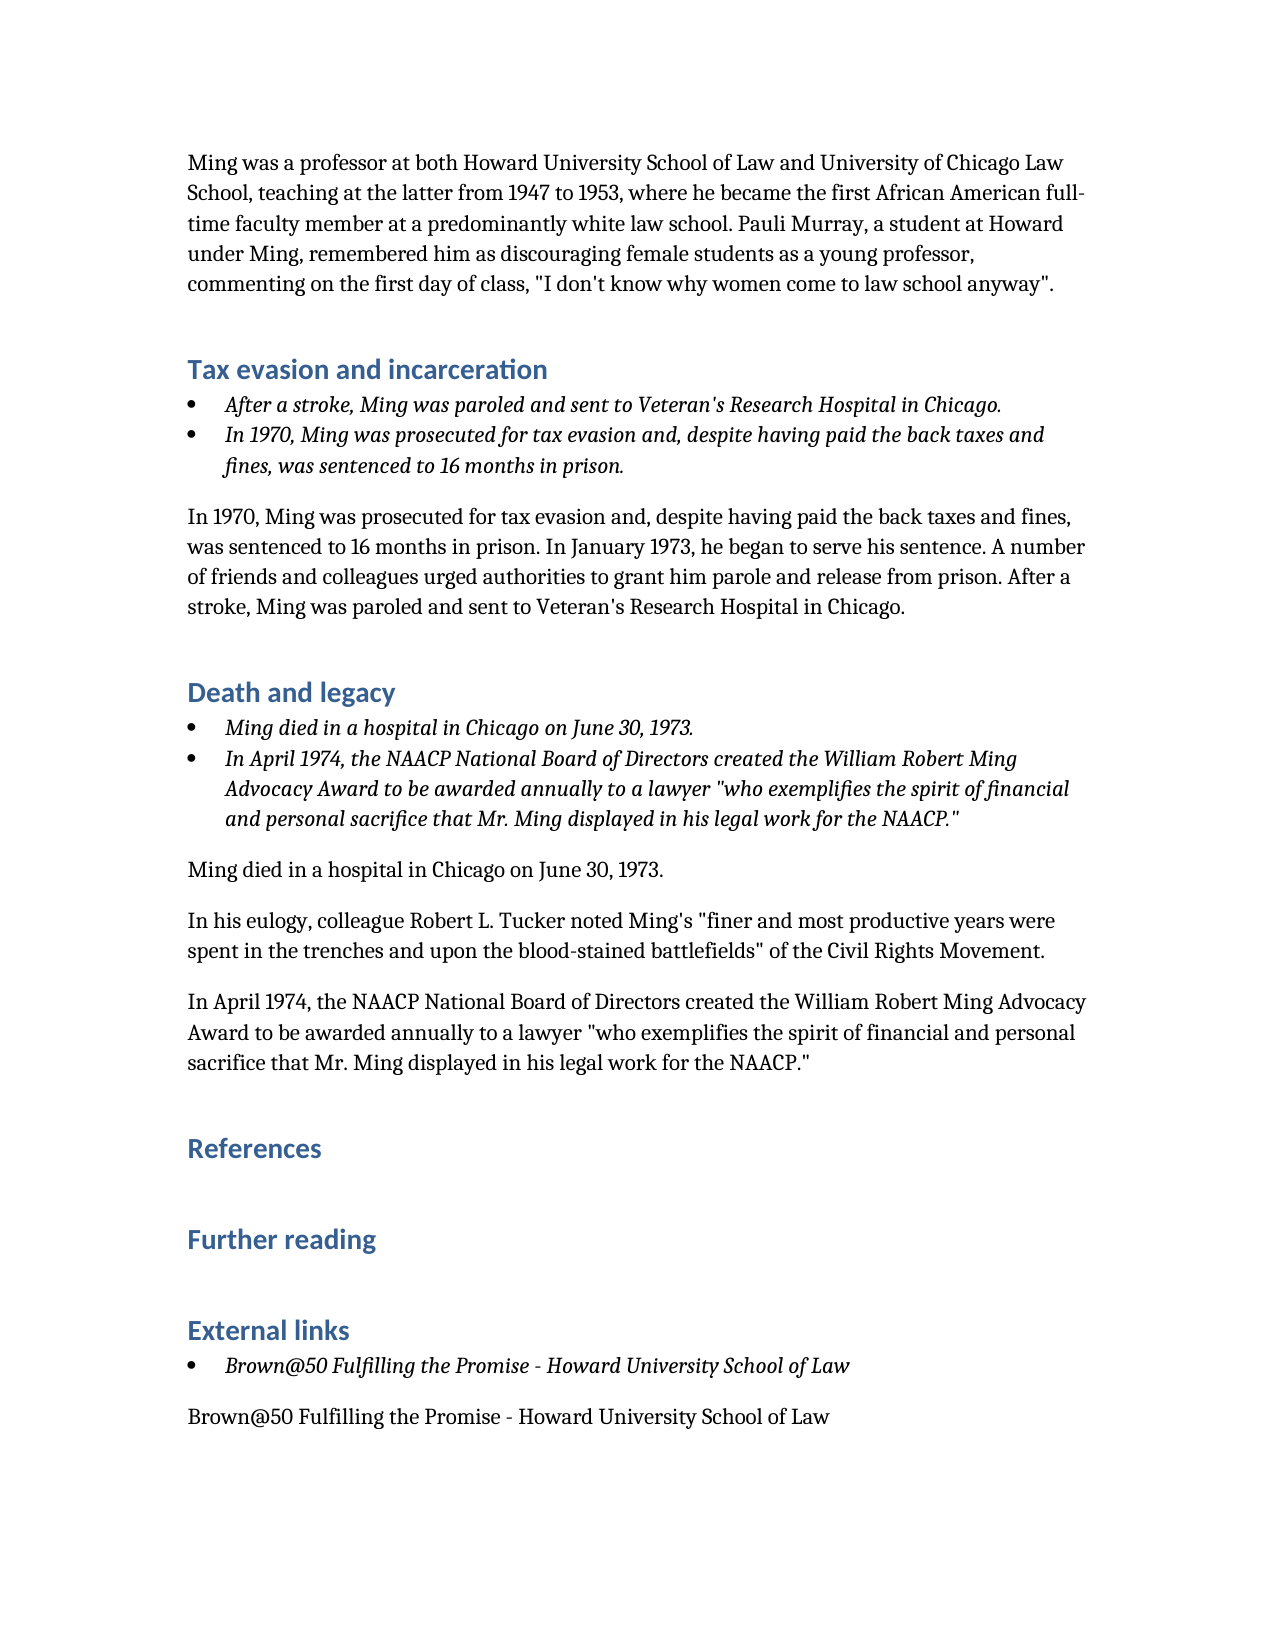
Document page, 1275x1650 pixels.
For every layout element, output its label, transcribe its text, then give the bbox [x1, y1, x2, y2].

subtitle External links [187, 1312, 1087, 1347]
list Brown@50 Fulfilling the Promise - Howard University School of Law [187, 1353, 1087, 1379]
subtitle Further reading [187, 1221, 1087, 1256]
list In April 1974, the NAACP National Board of Directors created the William Robert Ming Advocacy Award to be awarded annually to a lawyer "who exemplifies the spirit of financial and personal sacrifice that Mr. Ming displayed in his legal work for the NAACP." [187, 745, 1087, 832]
subtitle Death and legacy [187, 674, 1087, 710]
text In April 1974, the NAACP National Board of Directors created the William Robert Ming Advocacy Award to be awarded annually to a lawyer "who exemplifies the spirit of financial and personal sacrifice that Mr. Ming displayed in his legal work for the NAACP." [187, 989, 1087, 1076]
list After a stroke, Ming was paroled and sent to Veteran's Research Hospital in Chicago. [187, 392, 1087, 418]
text Brown@50 Fulfilling the Promise - Howard University School of Law [187, 1404, 1087, 1430]
subtitle Tax evasion and incarceration [187, 351, 1087, 387]
subtitle References [187, 1130, 1087, 1165]
list Ming died in a hospital in Chicago on June 30, 1973. [187, 715, 1087, 742]
text In his eulogy, colleague Robert L. Tucker noted Ming's "finer and most productive years were spent in the trenches and upon the blood-stained battlefields" of the Civil Rights Movement. [187, 908, 1087, 964]
list In 1970, Ming was prosecuted for tax evasion and, despite having paid the back taxes and fines, was sentenced to 16 months in prison. [187, 422, 1087, 479]
text Ming was a professor at both Howard University School of Law and University of Chicago Law School, teaching at the latter from 1947 to 1953, where he became the first African American full-time faculty member at a predominantly white law school. Pauli Murray, a student at Howard under Ming, remembered him as discouraging female students as a young professor, commenting on the first day of class, "I don't know why women come to law school anyway". [187, 150, 1087, 297]
text Ming died in a hospital in Chicago on June 30, 1973. [187, 857, 1087, 883]
text In 1970, Ming was prosecuted for tax evasion and, despite having paid the back taxes and fines, was sentenced to 16 months in prison. In January 1973, he began to serve his sentence. A number of friends and colleagues urged authorities to grant him parole and release from prison. After a stroke, Ming was paroled and sent to Veteran's Research Hospital in Chicago. [187, 503, 1087, 620]
